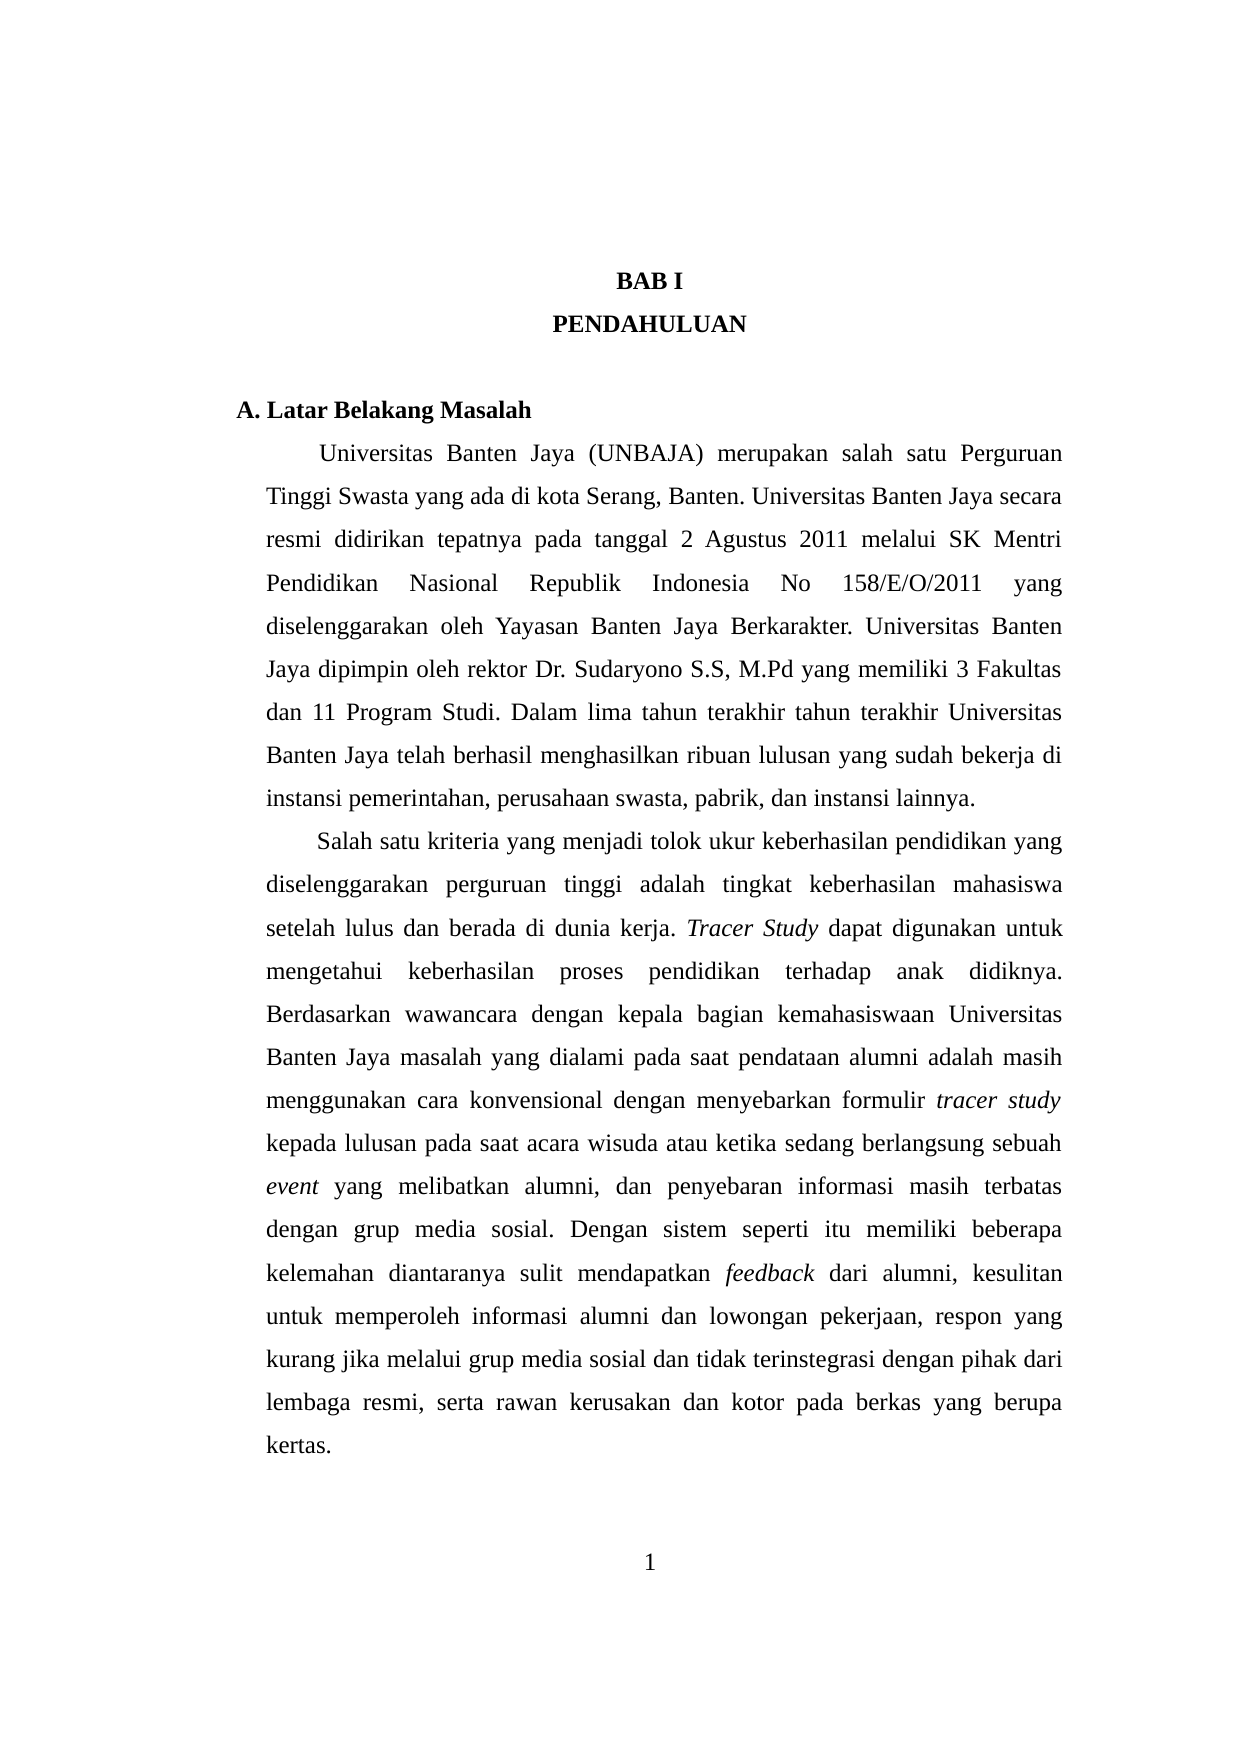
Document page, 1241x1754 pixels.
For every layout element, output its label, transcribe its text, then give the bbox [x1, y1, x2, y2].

subtitle PENDAHULUAN [236, 309, 1063, 338]
text Universitas Banten Jaya (UNBAJA) merupakan salah satu Perguruan Tinggi Swasta yang ada di kota Serang, Banten. Universitas Banten Jaya secara resmi didirikan tepatnya pada tanggal 2 Agustus 2011 melalui SK Mentri Pendidikan Nasional Republik Indonesia No 158/E/O/2011 yang diselenggarakan oleh Yayasan Banten Jaya Berkarakter. Universitas Banten Jaya dipimpin oleh rektor Dr. Sudaryono S.S, M.Pd yang memiliki 3 Fakultas dan 11 Program Studi. Dalam lima tahun terakhir tahun terakhir Universitas Banten Jaya telah berhasil menghasilkan ribuan lulusan yang sudah bekerja di instansi pemerintahan, perusahaan swasta, pabrik, dan instansi lainnya. [266, 438, 1063, 812]
subtitle BAB I [236, 266, 1063, 294]
text A. Latar Belakang Masalah [236, 395, 1063, 424]
text Salah satu kriteria yang menjadi tolok ukur keberhasilan pendidikan yang diselenggarakan perguruan tinggi adalah tingkat keberhasilan mahasiswa setelah lulus dan berada di dunia kerja. Tracer Study dapat digunakan untuk mengetahui keberhasilan proses pendidikan terhadap anak didiknya. Berdasarkan wawancara dengan kepala bagian kemahasiswaan Universitas Banten Jaya masalah yang dialami pada saat pendataan alumni adalah masih menggunakan cara konvensional dengan menyebarkan formulir tracer study kepada lulusan pada saat acara wisuda atau ketika sedang berlangsung sebuah event yang melibatkan alumni, dan penyebaran informasi masih terbatas dengan grup media sosial. Dengan sistem seperti itu memiliki beberapa kelemahan diantaranya sulit mendapatkan feedback dari alumni, kesulitan untuk memperoleh informasi alumni dan lowongan pekerjaan, respon yang kurang jika melalui grup media sosial dan tidak terinstegrasi dengan pihak dari lembaga resmi, serta rawan kerusakan dan kotor pada berkas yang berupa kertas. [266, 826, 1063, 1459]
